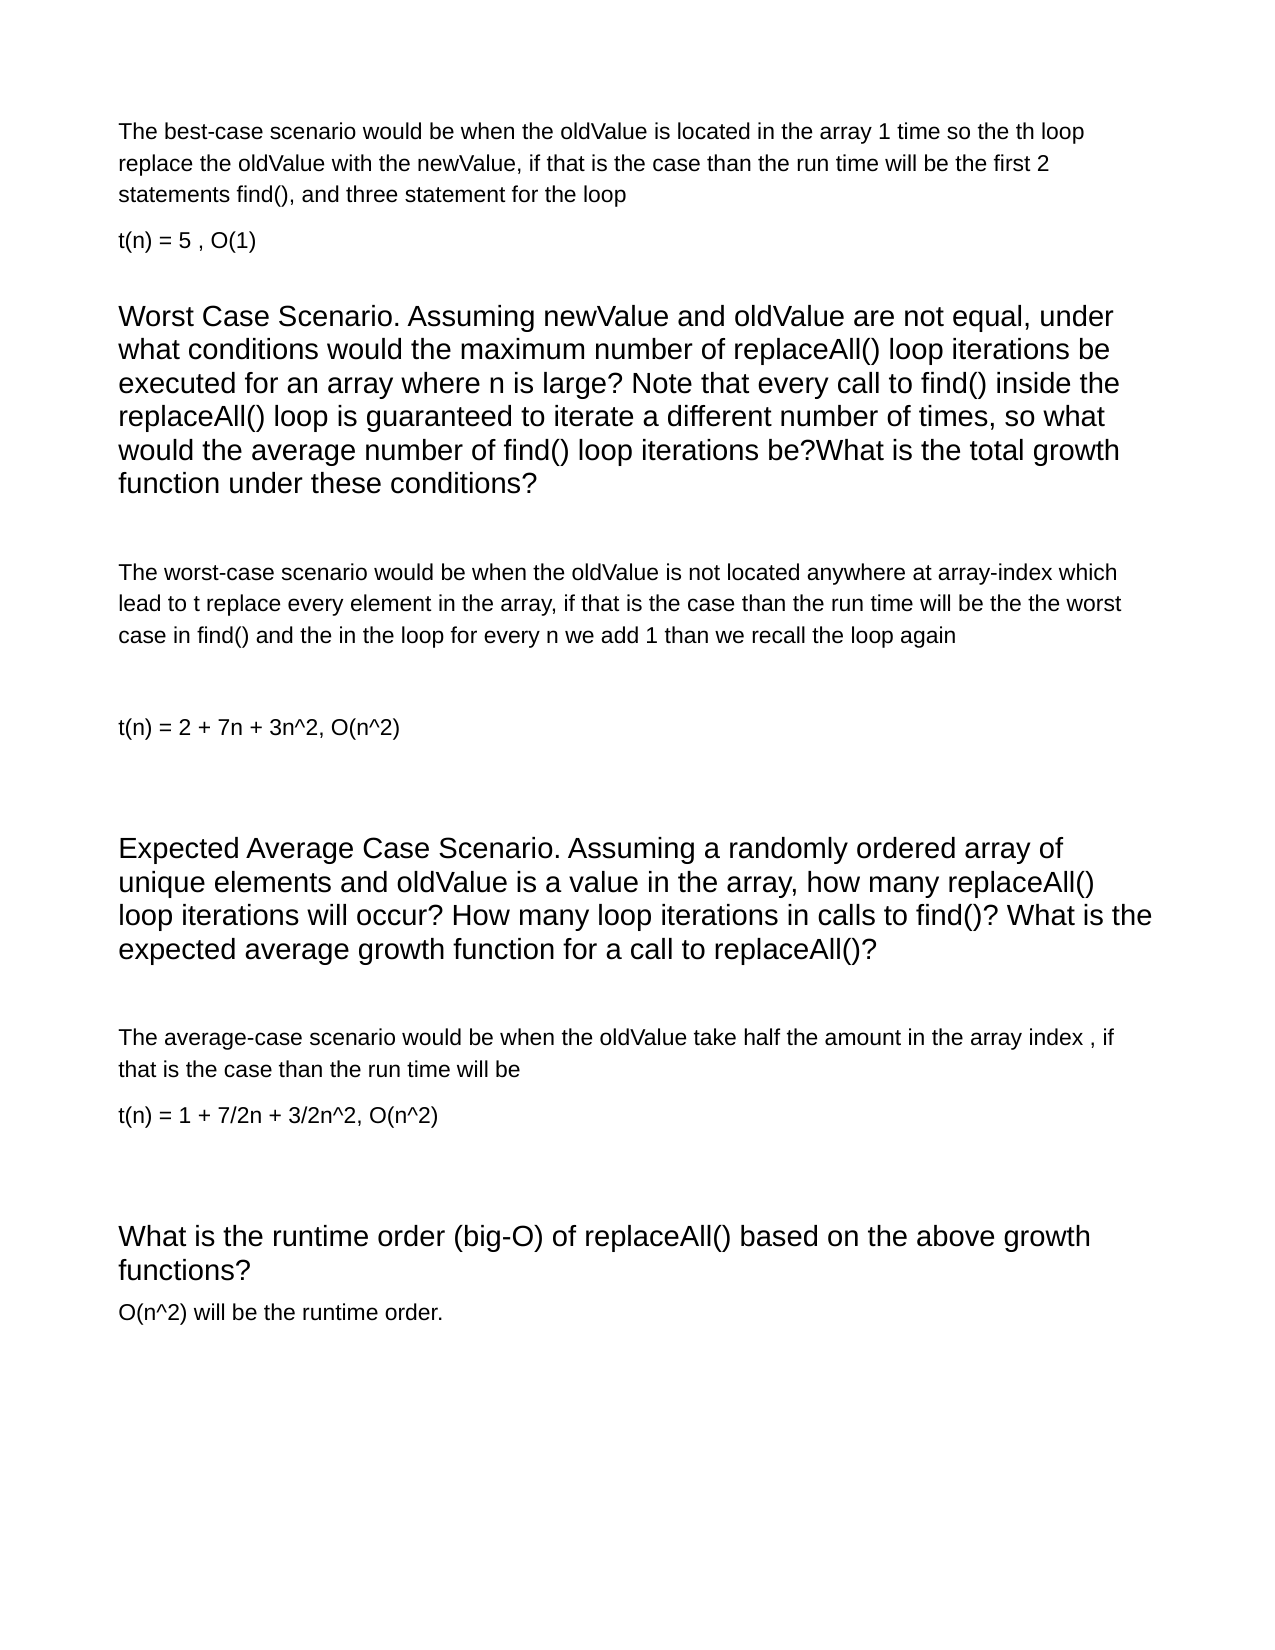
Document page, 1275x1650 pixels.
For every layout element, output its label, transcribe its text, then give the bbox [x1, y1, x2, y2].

subtitle Worst Case Scenario. Assuming newValue and oldValue are not equal, under what conditions would the maximum number of replaceAll() loop iterations be executed for an array where n is large? Note that every call to find() inside the replaceAll() loop is guaranteed to iterate a different number of times, so what would the average number of find() loop iterations be?What is the total growth function under these conditions? [118, 298, 1157, 500]
subtitle Expected Average Case Scenario. Assuming a randomly ordered array of unique elements and oldValue is a value in the array, how many replaceAll() loop iterations will occur? How many loop iterations in calls to find()? What is the expected average growth function for a call to replaceAll()? [118, 831, 1157, 965]
subtitle What is the runtime order (big-O) of replaceAll() based on the above growth functions? [118, 1219, 1157, 1286]
text The worst-case scenario would be when the oldValue is not located anywhere at array-index which lead to t replace every element in the array, if that is the case than the run time will be the the worst case in find() and the in the loop for every n we add 1 than we recall the loop again [118, 558, 1157, 648]
text The average-case scenario would be when the oldValue take half the amount in the array index , if that is the case than the run time will be [118, 1024, 1157, 1082]
text t(n) = 1 + 7/2n + 3/2n^2, O(n^2) [118, 1102, 1157, 1128]
text The best-case scenario would be when the oldValue is located in the array 1 time so the th loop replace the oldValue with the newValue, if that is the case than the run time will be the first 2 statements find(), and three statement for the loop [118, 118, 1157, 208]
text t(n) = 2 + 7n + 3n^2, O(n^2) [118, 714, 1157, 740]
text O(n^2) will be the runtime order. [118, 1298, 1157, 1325]
text t(n) = 5 , O(1) [118, 227, 1157, 254]
